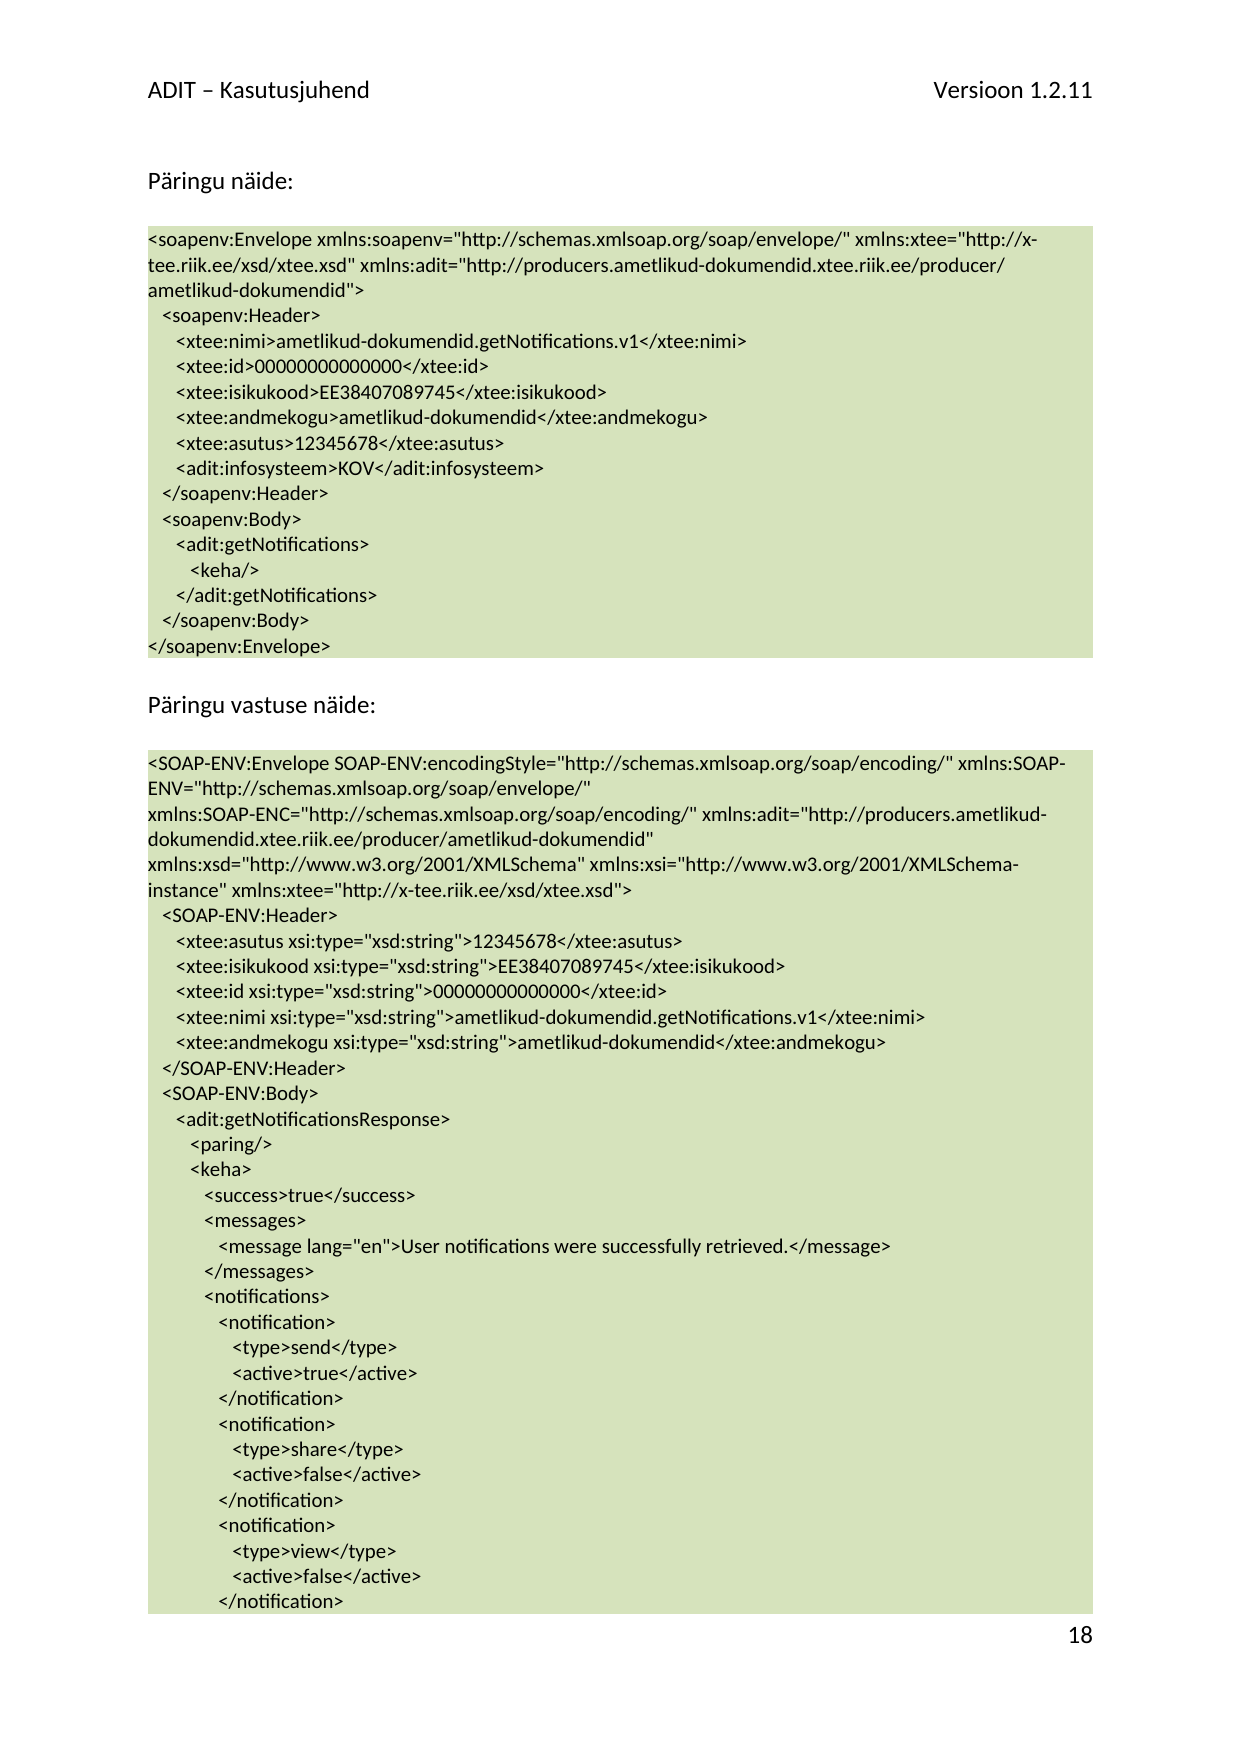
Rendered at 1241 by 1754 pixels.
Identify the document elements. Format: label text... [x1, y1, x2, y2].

text <xtee:andmekogu>ametlikud-dokumendid</xtee:andmekogu> [148, 404, 1093, 430]
text <xtee:isikukood xsi:type="xsd:string">EE38407089745</xtee:isikukood> [148, 953, 1093, 979]
text </notification> [148, 1385, 1093, 1411]
text <active>false</active> [148, 1462, 1093, 1487]
text </notification> [148, 1589, 1093, 1614]
text Päringu näide: [148, 165, 1093, 196]
text <adit:infosysteem>KOV</adit:infosysteem> [148, 455, 1093, 481]
text <notification> [148, 1309, 1093, 1334]
text <notification> [148, 1411, 1093, 1436]
text </SOAP-ENV:Header> [148, 1055, 1093, 1080]
text </notification> [148, 1487, 1093, 1512]
text <SOAP-ENV:Body> [148, 1080, 1093, 1106]
text <active>false</active> [148, 1563, 1093, 1589]
text <xtee:id>00000000000000</xtee:id> [148, 353, 1093, 379]
text <xtee:andmekogu xsi:type="xsd:string">ametlikud-dokumendid</xtee:andmekogu> [148, 1029, 1093, 1055]
text <messages> [148, 1207, 1093, 1233]
text <success>true</success> [148, 1182, 1093, 1207]
text <soapenv:Envelope xmlns:soapenv="http://schemas.xmlsoap.org/soap/envelope/" xmlns:xtee="http://x-tee.riik.ee/xsd/xtee.xsd" xmlns:adit="http://producers.ametlikud-dokumendid.xtee.riik.ee/producer/ametlikud-dokumendid"> [148, 226, 1093, 303]
text <xtee:isikukood>EE38407089745</xtee:isikukood> [148, 379, 1093, 404]
text <keha/> [148, 557, 1093, 582]
text <adit:getNotificationsResponse> [148, 1106, 1093, 1131]
text <active>true</active> [148, 1360, 1093, 1385]
text </adit:getNotifications> [148, 582, 1093, 608]
text <xtee:asutus>12345678</xtee:asutus> [148, 430, 1093, 455]
text <type>share</type> [148, 1436, 1093, 1462]
text <xtee:nimi>ametlikud-dokumendid.getNotifications.v1</xtee:nimi> [148, 328, 1093, 353]
text <xtee:nimi xsi:type="xsd:string">ametlikud-dokumendid.getNotifications.v1</xtee:nimi> [148, 1004, 1093, 1029]
text <type>send</type> [148, 1334, 1093, 1360]
text <xtee:asutus xsi:type="xsd:string">12345678</xtee:asutus> [148, 928, 1093, 953]
text </messages> [148, 1258, 1093, 1284]
text <SOAP-ENV:Header> [148, 902, 1093, 928]
text </soapenv:Body> [148, 608, 1093, 633]
text </soapenv:Envelope> [148, 633, 1093, 658]
text Päringu vastuse näide: [148, 689, 1093, 719]
text <xtee:id xsi:type="xsd:string">00000000000000</xtee:id> [148, 979, 1093, 1004]
text <message lang="en">User notifications were successfully retrieved.</message> [148, 1233, 1093, 1258]
text </soapenv:Header> [148, 481, 1093, 506]
text <paring/> [148, 1131, 1093, 1157]
text <notifications> [148, 1284, 1093, 1309]
text <notification> [148, 1512, 1093, 1538]
text <keha> [148, 1157, 1093, 1182]
text <adit:getNotifications> [148, 531, 1093, 557]
text <soapenv:Body> [148, 506, 1093, 531]
text <soapenv:Header> [148, 303, 1093, 328]
text <SOAP-ENV:Envelope SOAP-ENV:encodingStyle="http://schemas.xmlsoap.org/soap/encoding/" xmlns:SOAP-ENV="http://schemas.xmlsoap.org/soap/envelope/" xmlns:SOAP-ENC="http://schemas.xmlsoap.org/soap/encoding/" xmlns:adit="http://producers.ametlikud-dokumendid.xtee.riik.ee/producer/ametlikud-dokumendid" xmlns:xsd="http://www.w3.org/2001/XMLSchema" xmlns:xsi="http://www.w3.org/2001/XMLSchema-instance" xmlns:xtee="http://x-tee.riik.ee/xsd/xtee.xsd"> [148, 750, 1093, 902]
text <type>view</type> [148, 1538, 1093, 1563]
